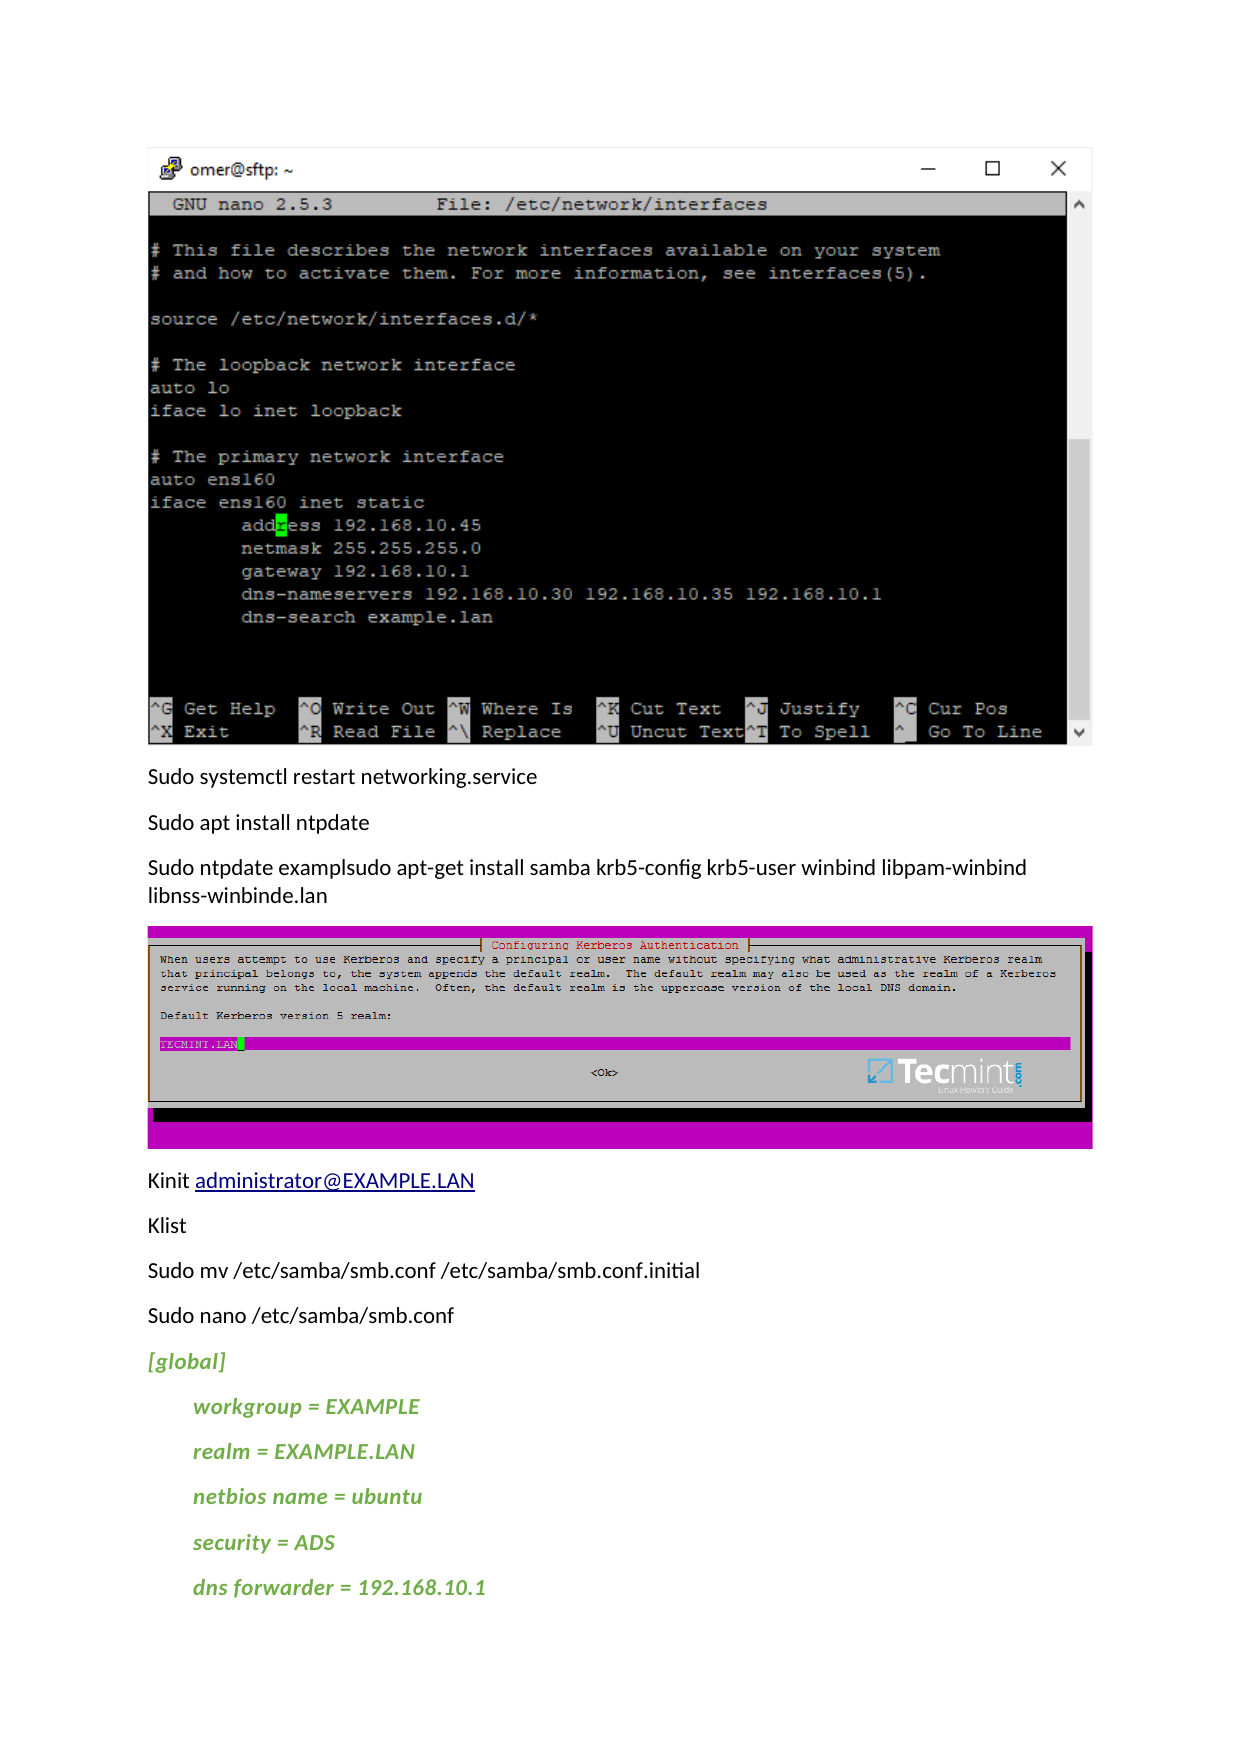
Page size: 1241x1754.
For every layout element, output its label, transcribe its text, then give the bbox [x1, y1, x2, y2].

text security = ADS [148, 1528, 1093, 1556]
text Sudo mv /etc/samba/smb.conf /etc/samba/smb.conf.initial [148, 1256, 1093, 1284]
text netbios name = ubuntu [148, 1482, 1093, 1510]
text workgroup = EXAMPLE [148, 1392, 1093, 1420]
text Klist [148, 1211, 1093, 1239]
text dns forwarder = 192.168.10.1 [148, 1573, 1093, 1601]
text Sudo ntpdate examplsudo apt-get install samba krb5-config krb5-user winbind libpam-winbind libnss-winbinde.lan [148, 853, 1093, 909]
text [global] [148, 1347, 1093, 1375]
text realm = EXAMPLE.LAN [148, 1437, 1093, 1465]
text Kinit administrator@EXAMPLE.LAN [148, 1166, 1093, 1194]
text Sudo apt install ntpdate [148, 808, 1093, 836]
text Sudo systemctl restart networking.service [148, 762, 1093, 790]
text Sudo nano /etc/samba/smb.conf [148, 1302, 1093, 1329]
